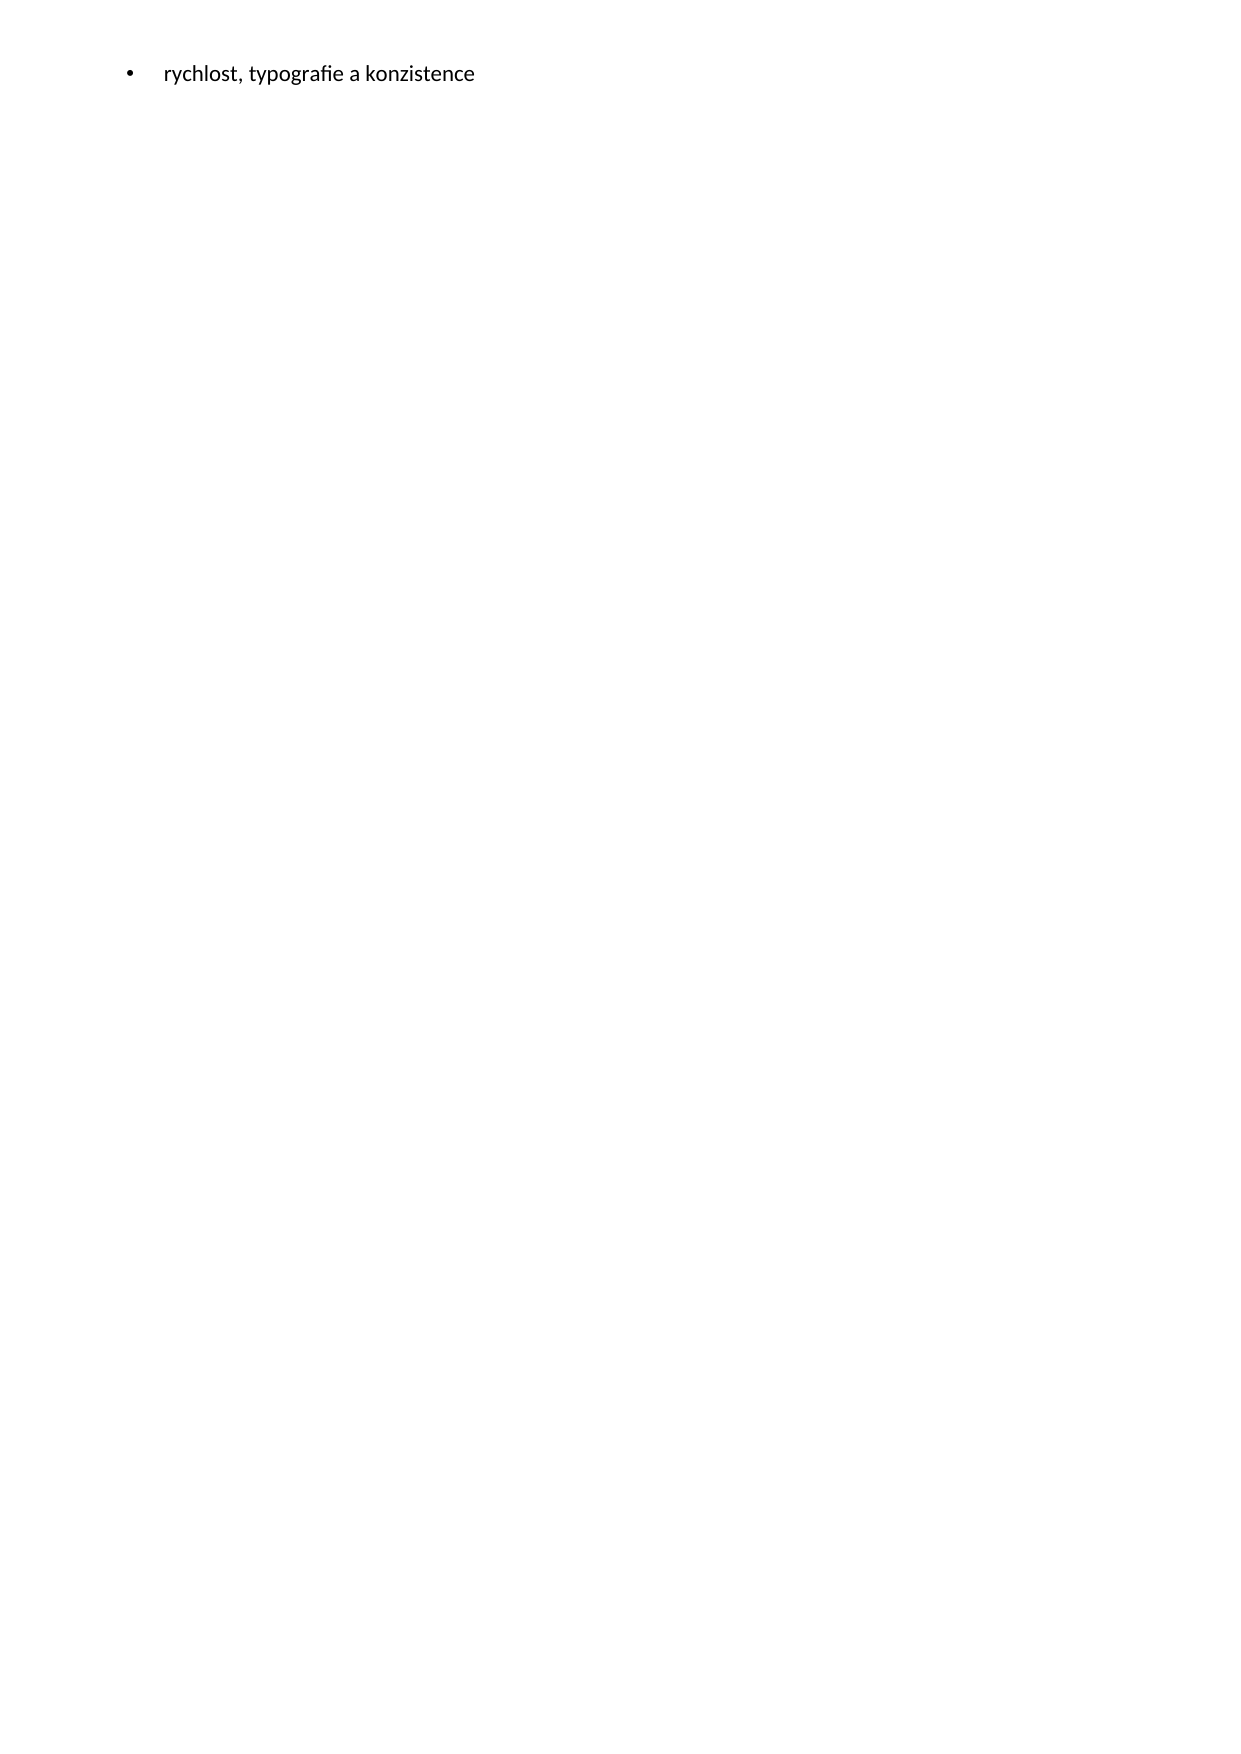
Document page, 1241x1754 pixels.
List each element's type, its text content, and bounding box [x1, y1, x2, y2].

list rychlost, typografie a konzistence [126, 59, 1137, 87]
